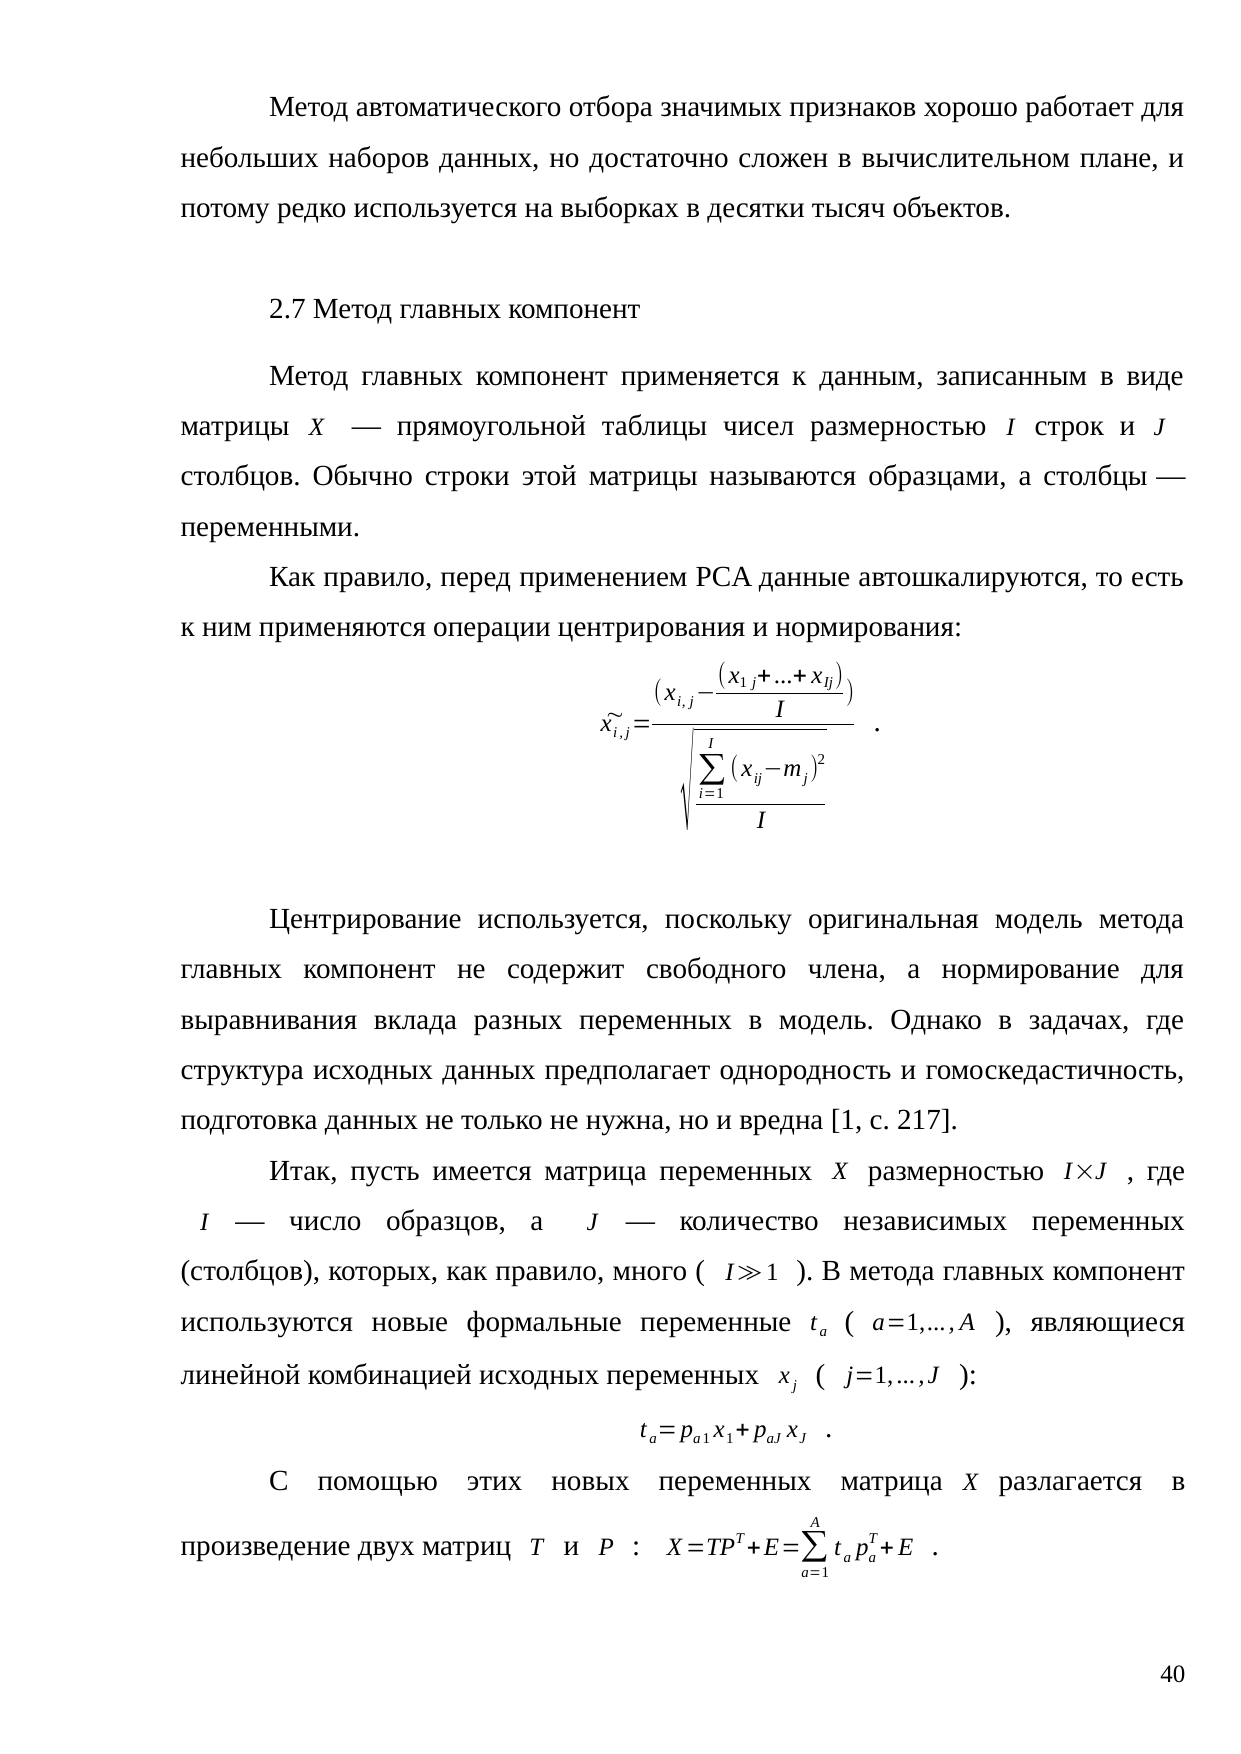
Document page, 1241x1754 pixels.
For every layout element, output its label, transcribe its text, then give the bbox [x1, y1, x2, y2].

text Итак, пусть имеется матрица переменныхразмерностью, где — число образцов, а — количество независимых переменных (столбцов), которых, как правило, много (). В метода главных компонент используются новые формальные переменные(), являющиеся линейной комбинацией исходных переменных(): [180, 1153, 1185, 1393]
text Центрирование используется, поскольку оригинальная модель метода главных компонент не содержит свободного члена, а нормирование для выравнивания вклада разных переменных в модель. Однако в задачах, где структура исходных данных предполагает однородность и гомоскедастичность, подготовка данных не только не нужна, но и вредна [1, c. 217]. [180, 901, 1185, 1136]
text Метод главных компонент применяется к данным, записанным в виде матрицы — прямоугольной таблицы чисел размерностьюстрок истолбцов. Обычно строки этой матрицы называются образцами, а столбцы — переменными. [180, 358, 1185, 542]
text 2.7 Метод главных компонент [180, 291, 1185, 324]
text Как правило, перед применением PCA данные автошкалируются, то есть к ним применяются операции центрирования и нормирования: [180, 559, 1185, 643]
text Метод автоматического отбора значимых признаков хорошо работает для небольших наборов данных, но достаточно сложен в вычислительном плане, и потому редко используется на выборках в десятки тысяч объектов. [180, 89, 1185, 224]
text С помощью этих новых переменных матрицаразлагается в произведение двух матрици: . [180, 1463, 1185, 1581]
text . [180, 660, 1185, 834]
text . [180, 1410, 1185, 1447]
